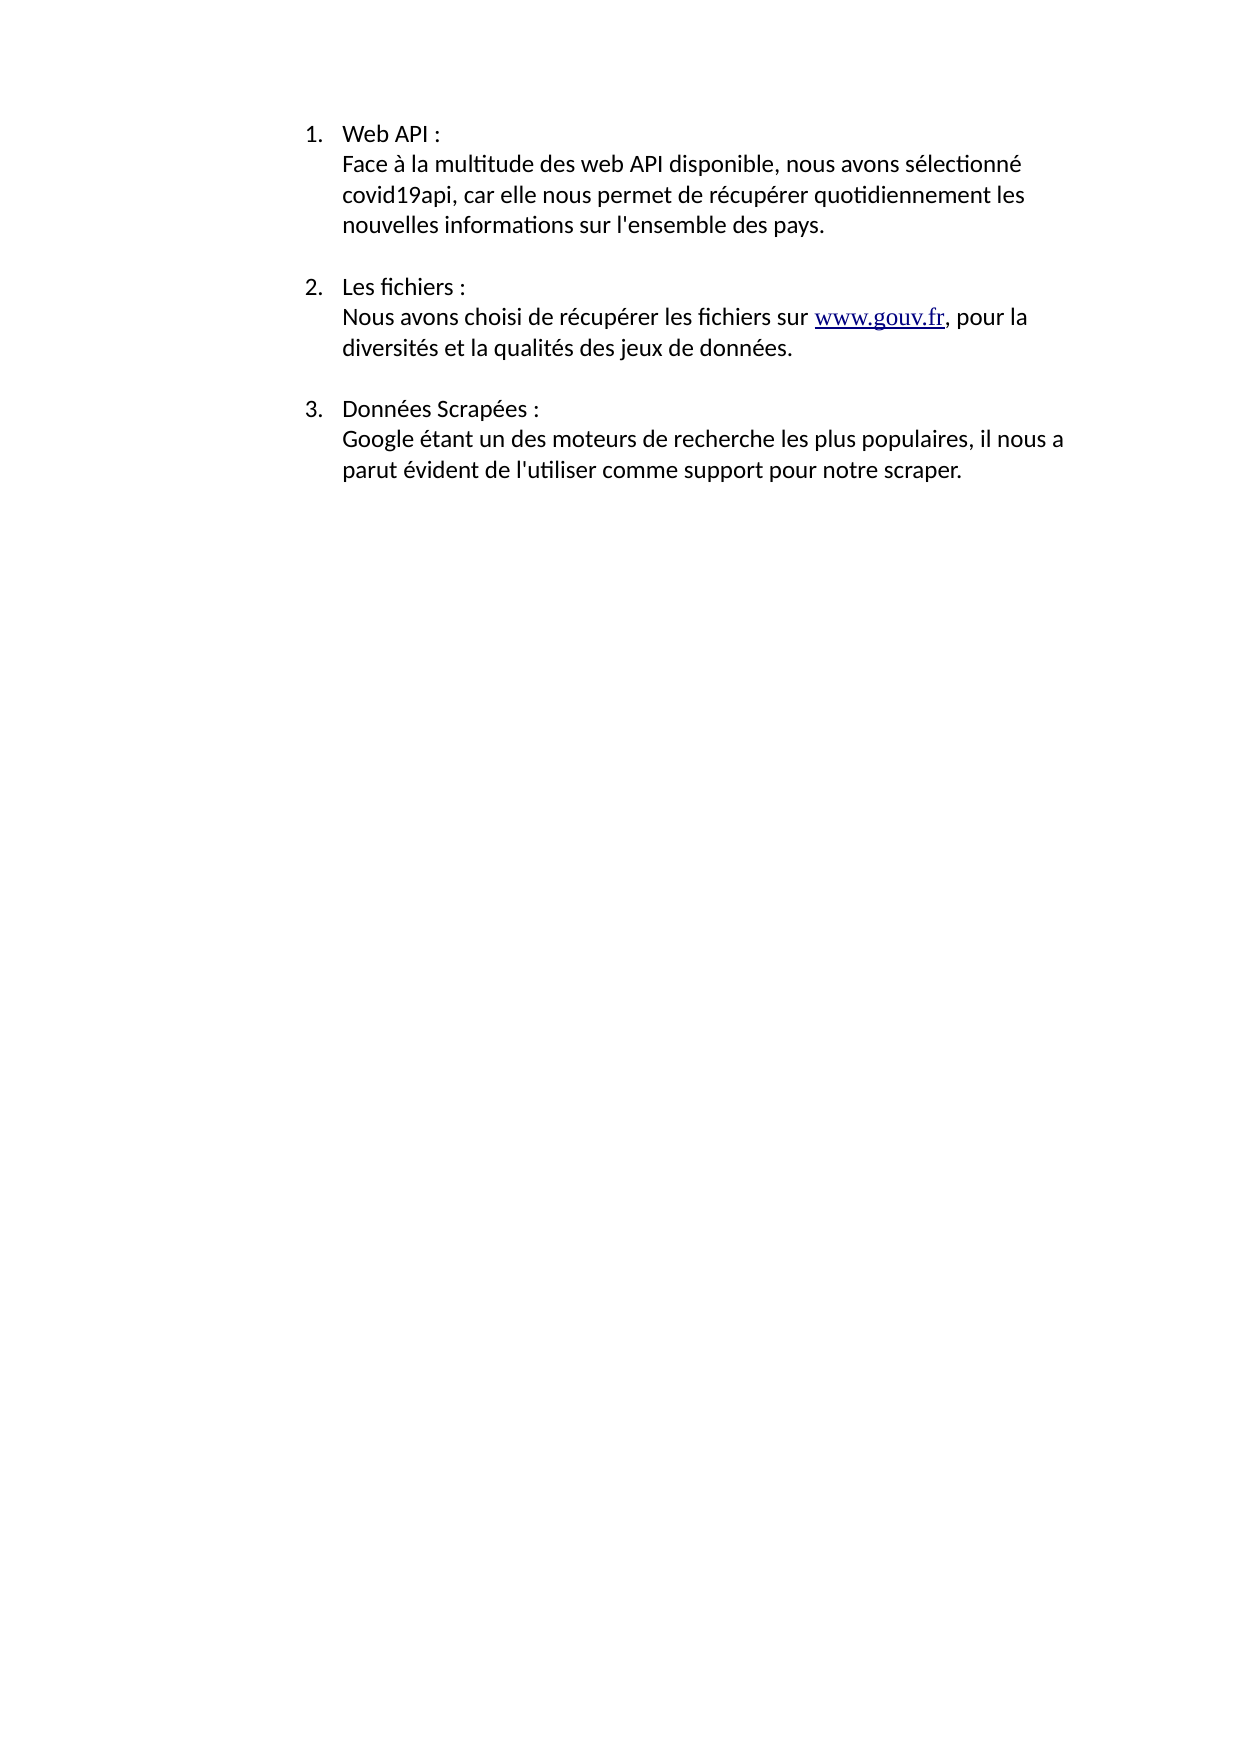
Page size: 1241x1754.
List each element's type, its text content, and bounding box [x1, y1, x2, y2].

list Web API : [304, 118, 1122, 149]
list Face à la multitude des web API disponible, nous avons sélectionné covid19api, car elle nous permet de récupérer quotidiennement les nouvelles informations sur l'ensemble des pays. [304, 149, 1122, 240]
list Les fichiers : [304, 271, 1122, 301]
list Google étant un des moteurs de recherche les plus populaires, il nous a parut évident de l'utiliser comme support pour notre scraper. [304, 423, 1122, 484]
list Données Scrapées : [304, 393, 1122, 423]
list Nous avons choisi de récupérer les fichiers sur www.gouv.fr, pour la diversités et la qualités des jeux de données. [304, 301, 1122, 362]
